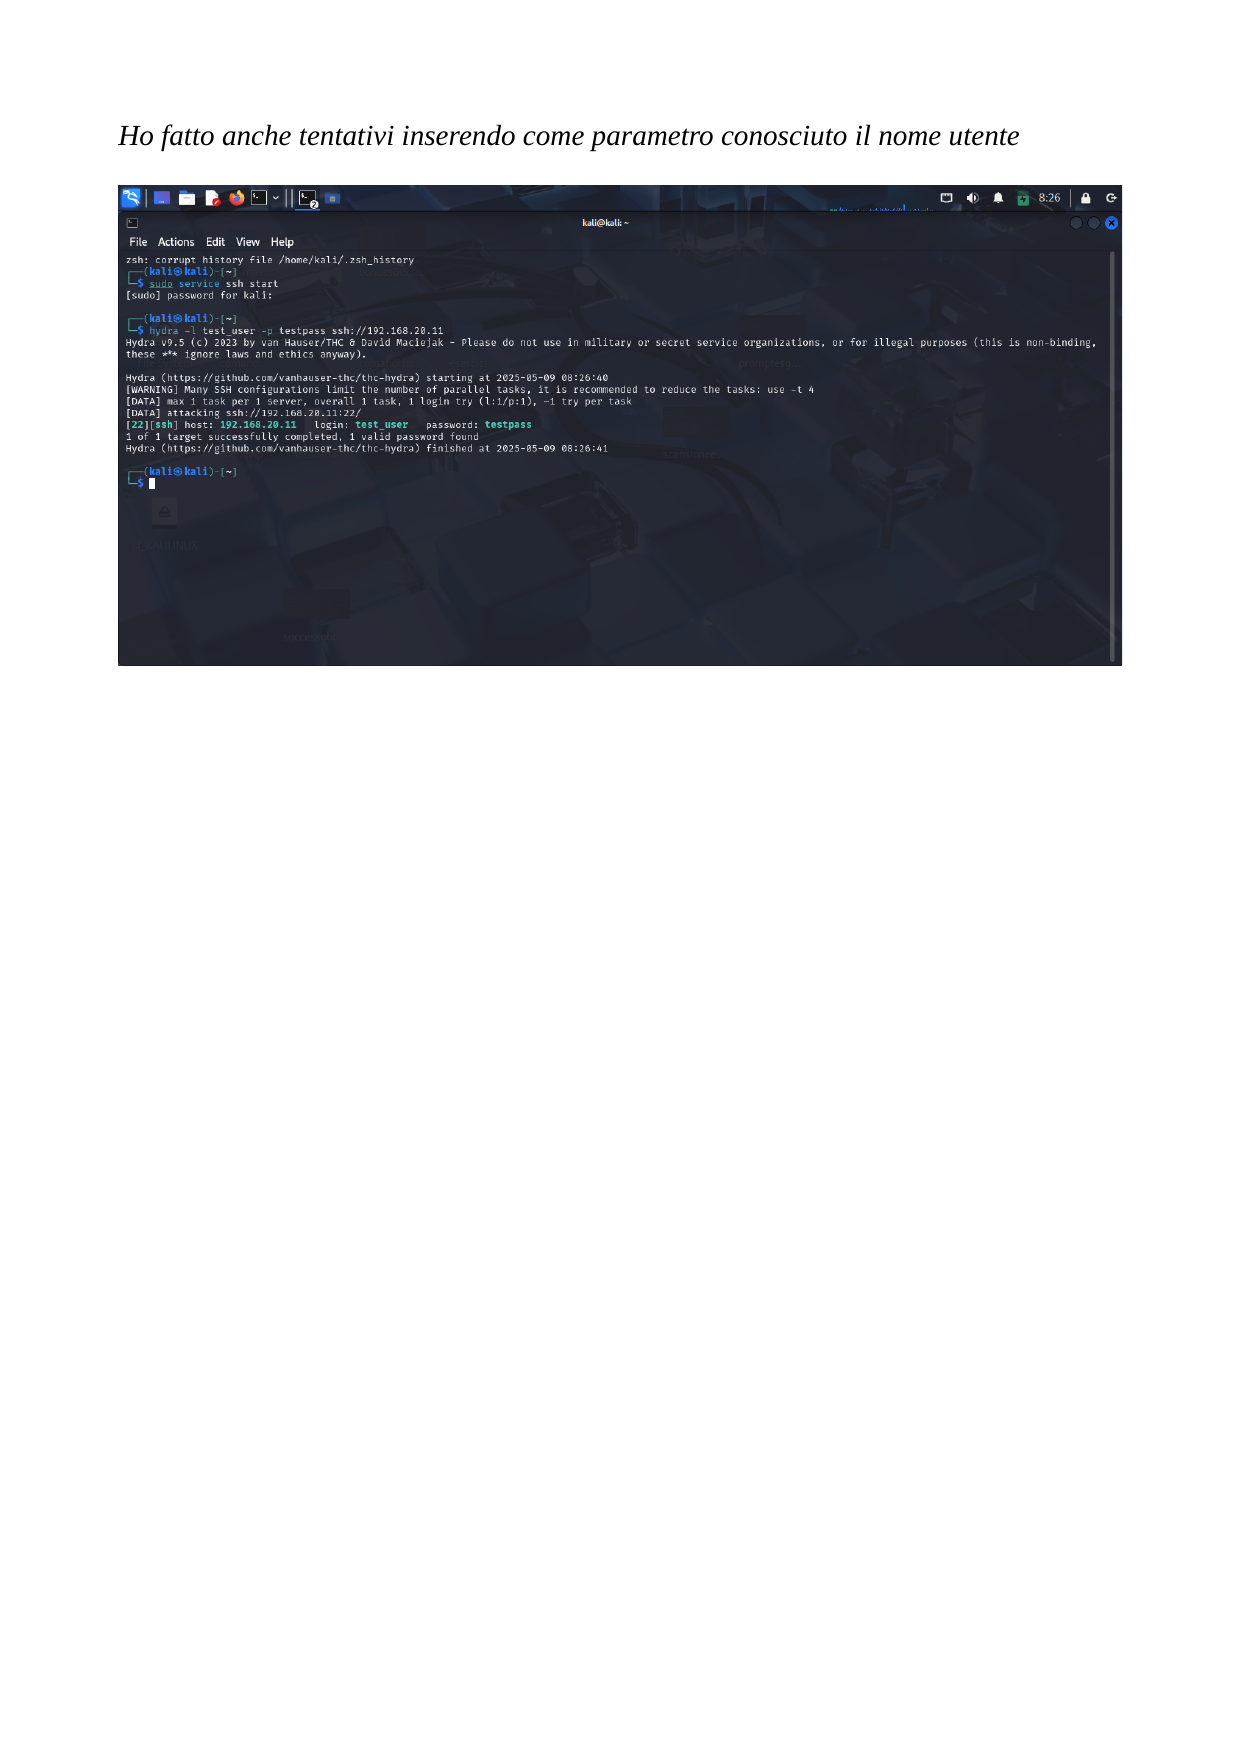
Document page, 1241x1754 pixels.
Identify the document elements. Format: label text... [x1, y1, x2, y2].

text Ho fatto anche tentativi inserendo come parametro conosciuto il nome utente [118, 118, 1122, 152]
picture [118, 185, 1123, 666]
